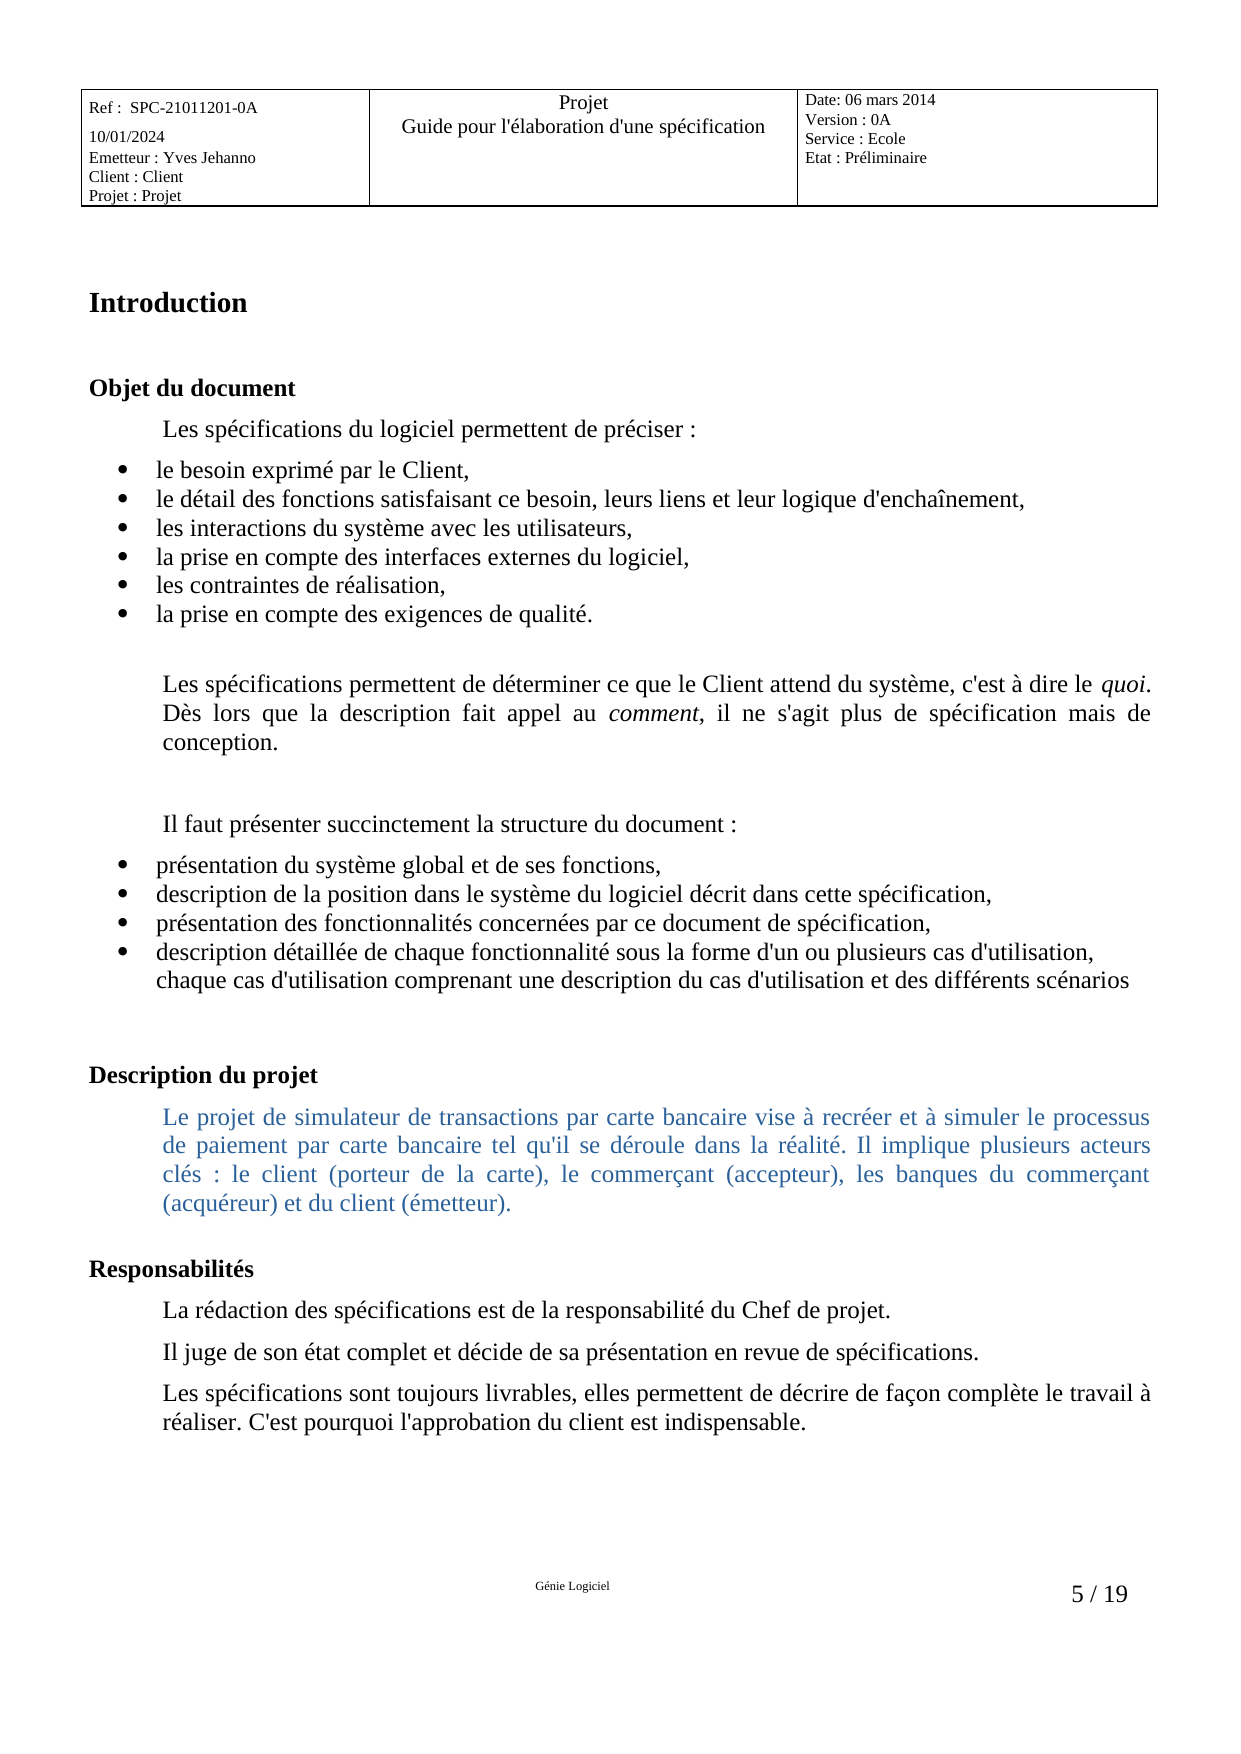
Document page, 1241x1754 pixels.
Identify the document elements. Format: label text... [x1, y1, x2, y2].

text Il faut présenter succinctement la structure du document : [162, 809, 1152, 838]
text Les spécifications sont toujours livrables, elles permettent de décrire de façon complète le travail à réaliser. C'est pourquoi l'approbation du client est indispensable. [162, 1378, 1152, 1435]
subtitle Objet du document [89, 373, 1152, 402]
subtitle Responsabilités [89, 1254, 1152, 1283]
list présentation des fonctionnalités concernées par ce document de spécification, [118, 908, 1152, 937]
list le détail des fonctions satisfaisant ce besoin, leurs liens et leur logique d'enchaînement, [118, 484, 1152, 513]
list les contraintes de réalisation, [118, 570, 1152, 599]
text Les spécifications du logiciel permettent de préciser : [162, 414, 1152, 443]
list description détaillée de chaque fonctionnalité sous la forme d'un ou plusieurs cas d'utilisation, chaque cas d'utilisation comprenant une description du cas d'utilisation et des différents scénarios [118, 937, 1152, 994]
list la prise en compte des interfaces externes du logiciel, [118, 542, 1152, 570]
list description de la position dans le système du logiciel décrit dans cette spécification, [118, 879, 1152, 908]
list la prise en compte des exigences de qualité. [118, 599, 1152, 628]
text La rédaction des spécifications est de la responsabilité du Chef de projet. [162, 1295, 1152, 1324]
subtitle Description du projet [89, 1060, 1152, 1089]
list le besoin exprimé par le Client, [118, 455, 1152, 484]
list présentation du système global et de ses fonctions, [118, 850, 1152, 879]
subtitle Introduction [89, 286, 1152, 319]
text Le projet de simulateur de transactions par carte bancaire vise à recréer et à simuler le processus de paiement par carte bancaire tel qu'il se déroule dans la réalité. Il implique plusieurs acteurs clés : le client (porteur de la carte), le commerçant (accepteur), les banques du commerçant (acquéreur) et du client (émetteur). [162, 1102, 1152, 1217]
list les interactions du système avec les utilisateurs, [118, 513, 1152, 542]
text Il juge de son état complet et décide de sa présentation en revue de spécifications. [162, 1337, 1152, 1365]
text Les spécifications permettent de déterminer ce que le Client attend du système, c'est à dire le quoi. Dès lors que la description fait appel au comment, il ne s'agit plus de spécification mais de conception. [162, 669, 1152, 755]
